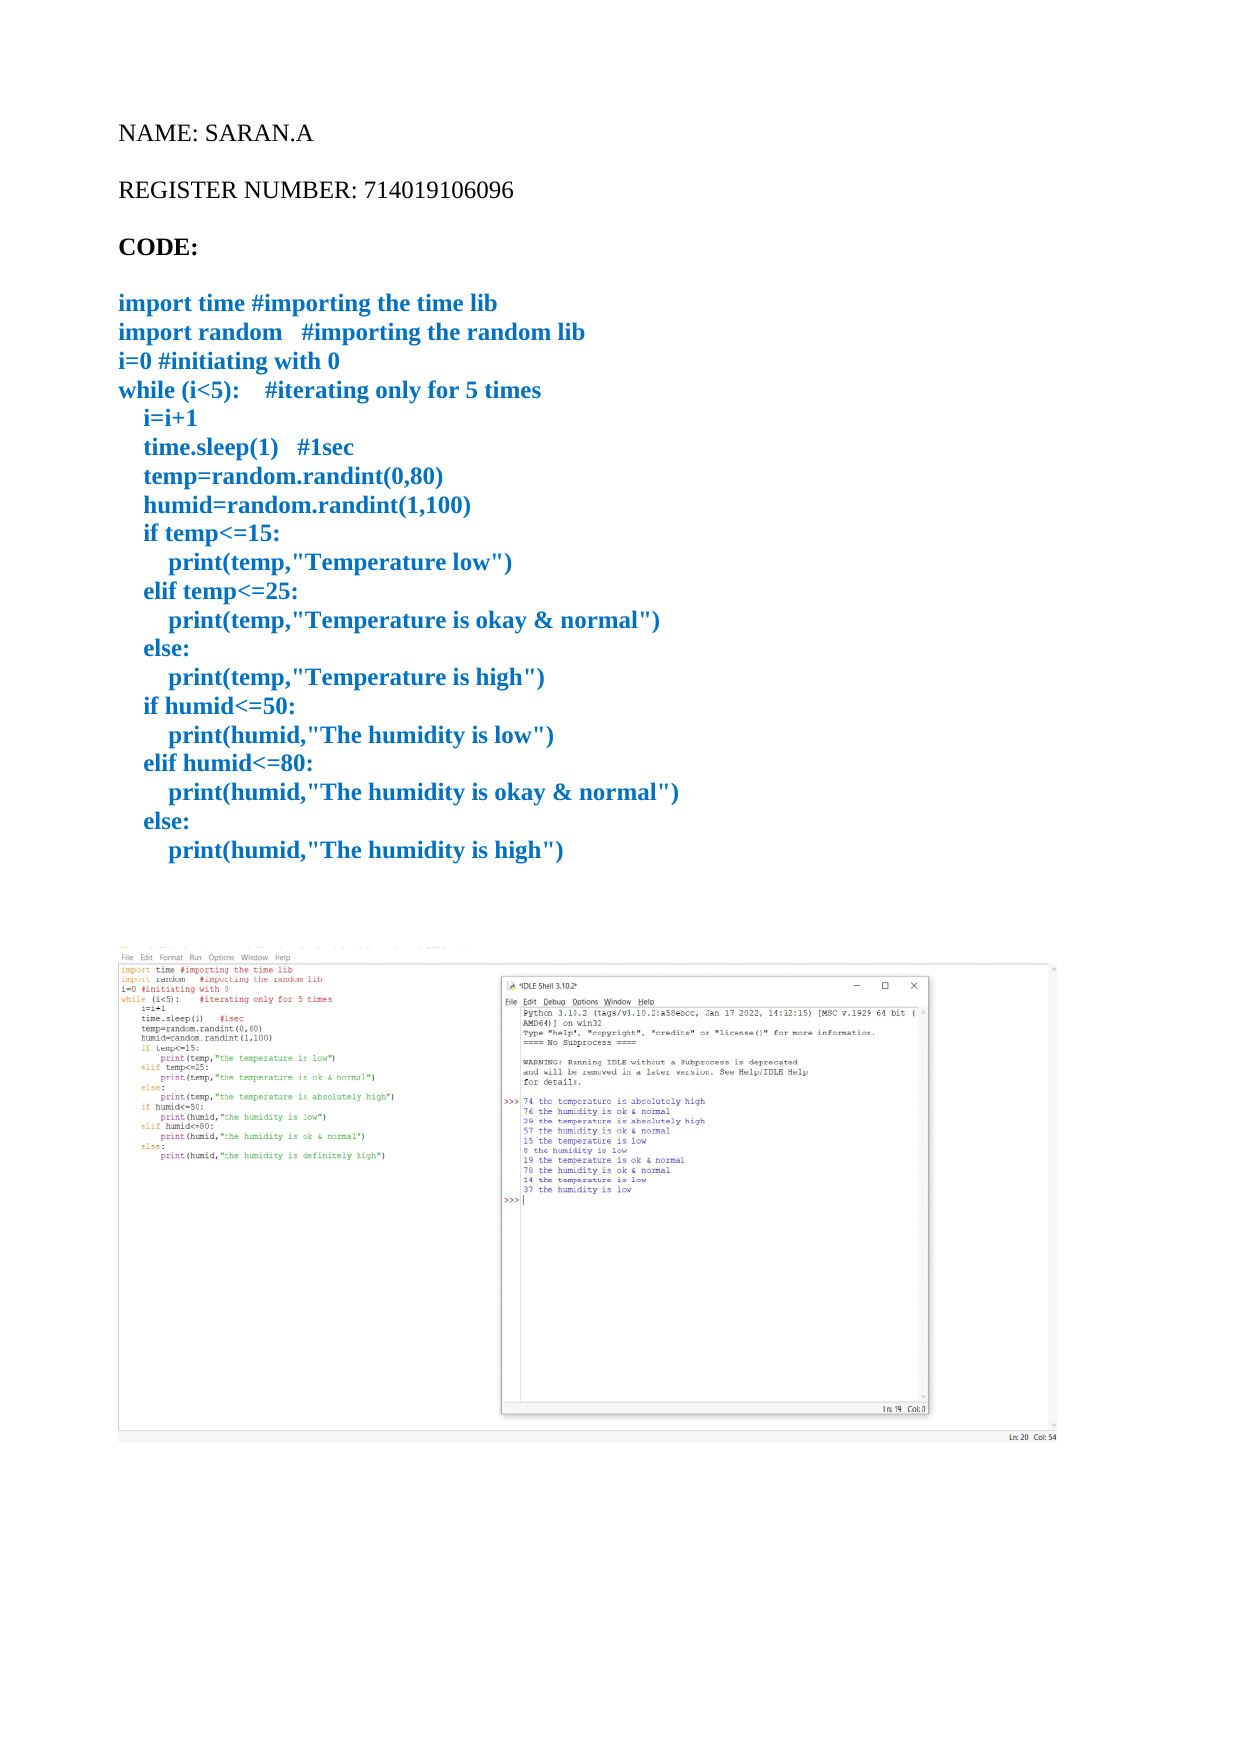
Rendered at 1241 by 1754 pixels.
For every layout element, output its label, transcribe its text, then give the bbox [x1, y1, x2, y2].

text print(humid,"The humidity is high") [118, 835, 1122, 863]
text temp=random.randint(0,80) [118, 461, 1122, 490]
text CODE: [118, 232, 1122, 260]
text print(temp,"Temperature low") [118, 547, 1122, 576]
text while (i<5): #iterating only for 5 times [118, 375, 1122, 403]
text humid=random.randint(1,100) [118, 490, 1122, 518]
text time.sleep(1) #1sec [118, 432, 1122, 461]
text print(humid,"The humidity is low") [118, 720, 1122, 748]
text import time #importing the time lib [118, 288, 1122, 317]
text else: [118, 806, 1122, 835]
text else: [118, 633, 1122, 662]
text i=0 #initiating with 0 [118, 346, 1122, 375]
text i=i+1 [118, 403, 1122, 432]
text print(humid,"The humidity is okay & normal") [118, 777, 1122, 806]
text elif humid<=80: [118, 748, 1122, 777]
text elif temp<=25: [118, 576, 1122, 605]
text if temp<=15: [118, 518, 1122, 547]
text REGISTER NUMBER: 714019106096 [118, 175, 1122, 204]
text if humid<=50: [118, 691, 1122, 720]
text print(temp,"Temperature is okay & normal") [118, 605, 1122, 633]
text print(temp,"Temperature is high") [118, 662, 1122, 691]
text NAME: SARAN.A [118, 118, 1122, 147]
text import random #importing the random lib [118, 317, 1122, 346]
